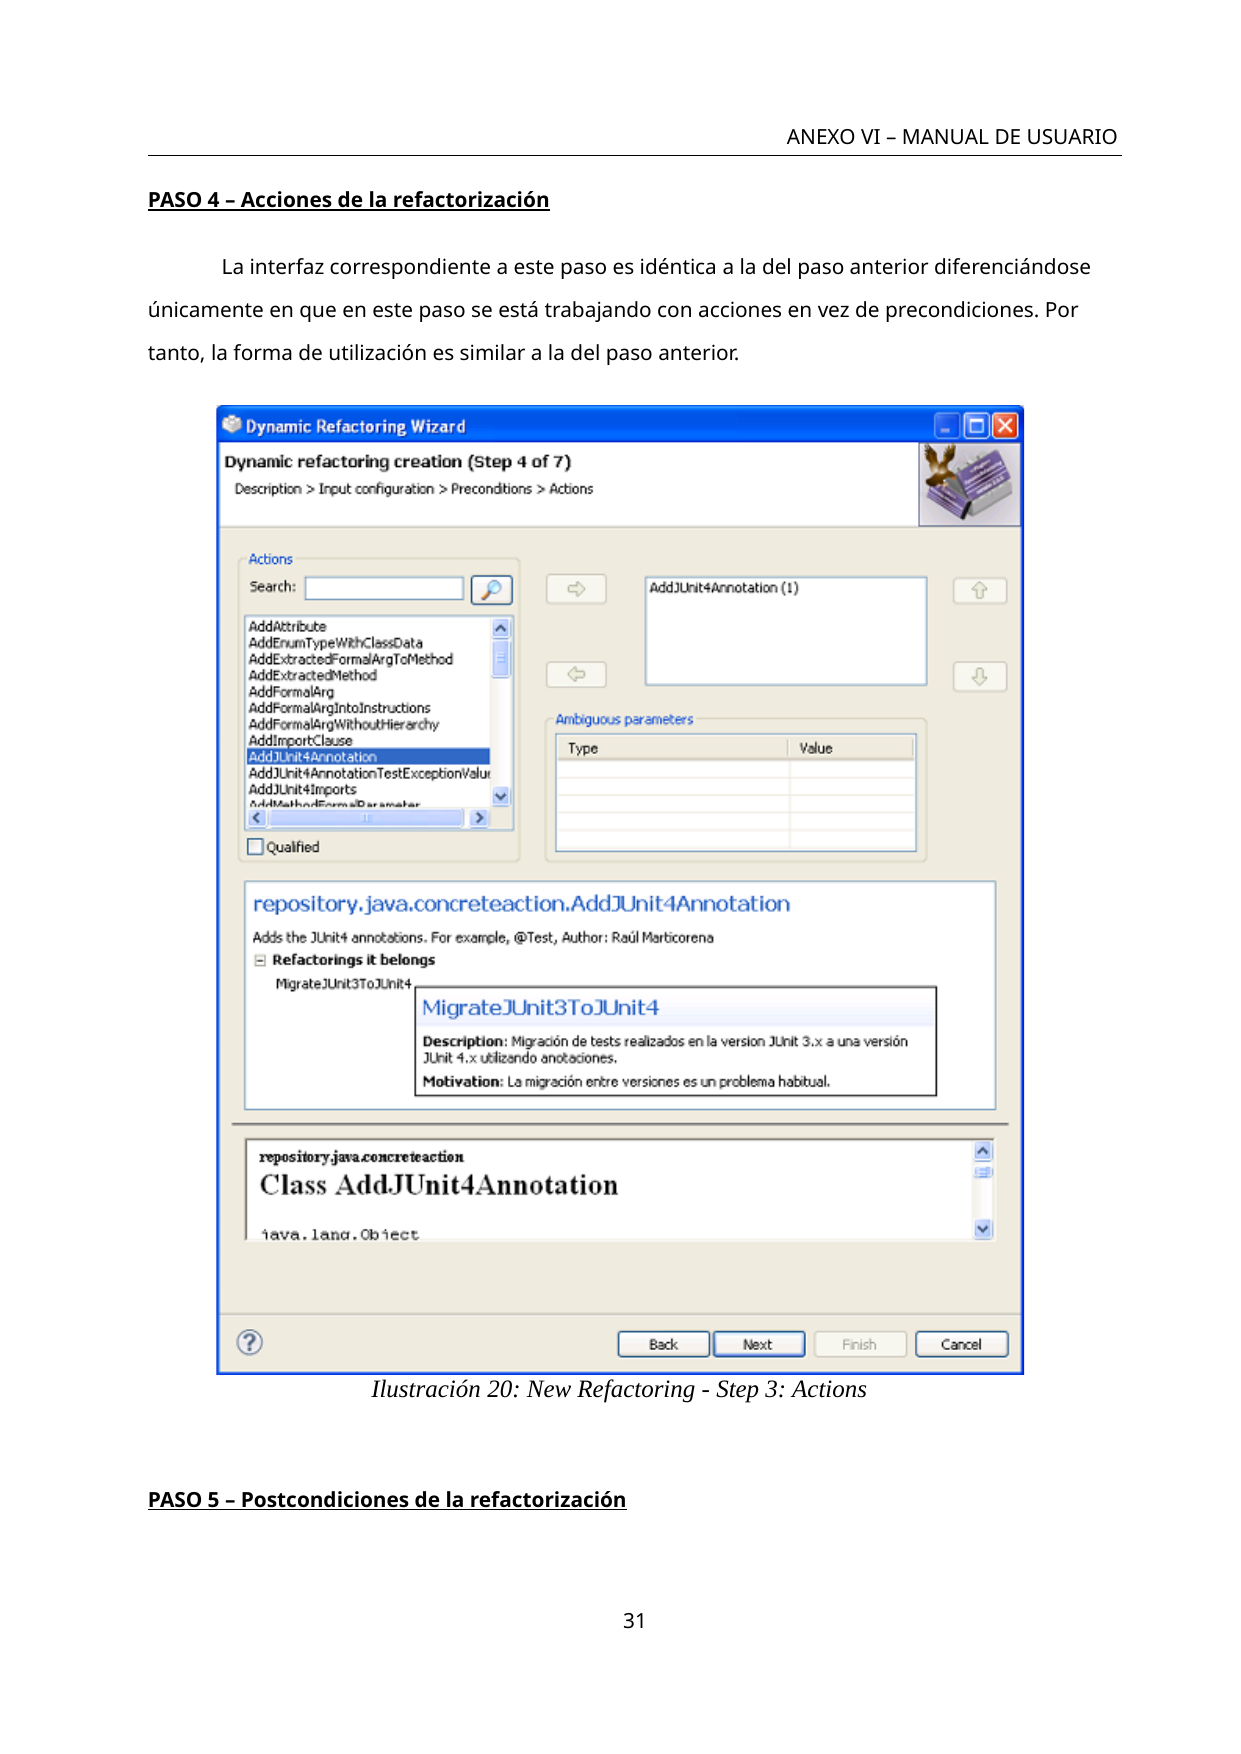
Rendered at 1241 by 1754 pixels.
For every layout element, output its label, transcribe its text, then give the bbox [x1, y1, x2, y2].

text Ilustración 20: New Refactoring - Step 3: Actions [216, 1375, 1024, 1403]
text La interfaz correspondiente a este paso es idéntica a la del paso anterior diferenciándose únicamente en que en este paso se está trabajando con acciones en vez de precondiciones. Por tanto, la forma de utilización es similar a la del paso anterior. [148, 252, 1122, 366]
text PASO 4 – Acciones de la refactorización [148, 185, 1122, 213]
text PASO 5 – Postcondiciones de la refactorización [148, 1485, 1122, 1513]
picture [216, 405, 1025, 1375]
